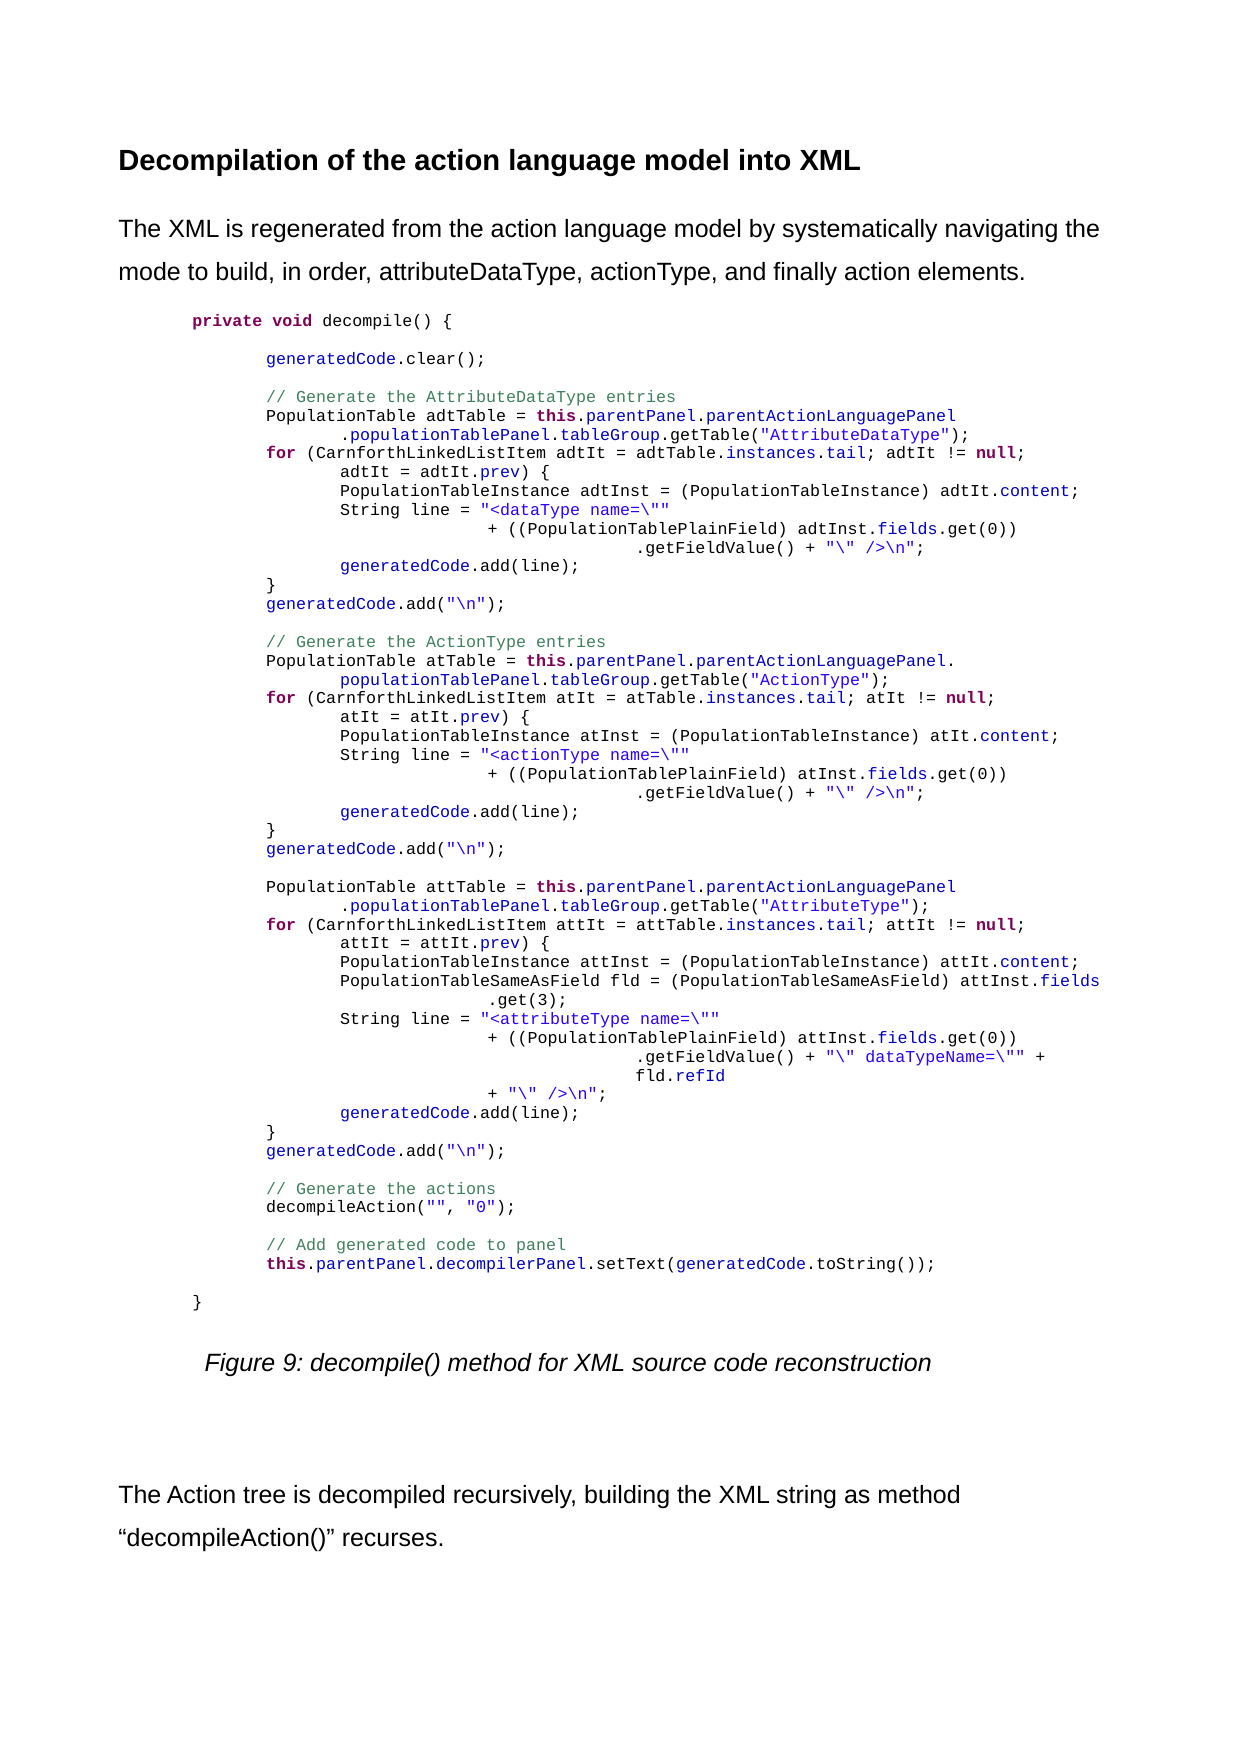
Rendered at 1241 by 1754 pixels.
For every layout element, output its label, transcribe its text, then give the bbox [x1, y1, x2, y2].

text for (CarnforthLinkedListItem attIt = attTable.instances.tail; attIt != null; [118, 916, 1122, 935]
text // Generate the ActionType entries [118, 633, 1122, 652]
text // Generate the AttributeDataType entries [118, 388, 1122, 407]
text for (CarnforthLinkedListItem adtIt = adtTable.instances.tail; adtIt != null; [118, 445, 1122, 464]
text // Generate the actions [118, 1180, 1122, 1199]
text .getFieldValue() + "\" />\n"; [118, 539, 1122, 558]
text + ((PopulationTablePlainField) attInst.fields.get(0)) [118, 1029, 1122, 1048]
text generatedCode.add(line); [118, 803, 1122, 822]
text PopulationTableInstance attInst = (PopulationTableInstance) attIt.content; [118, 954, 1122, 973]
text generatedCode.add("\n"); [118, 596, 1122, 614]
text } [118, 577, 1122, 596]
text PopulationTable adtTable = this.parentPanel.parentActionLanguagePanel [118, 407, 1122, 426]
subtitle Decompilation of the action language model into XML [118, 143, 1122, 177]
text private void decompile() { [118, 313, 1122, 332]
text attIt = attIt.prev) { [118, 935, 1122, 954]
text generatedCode.add("\n"); [118, 1142, 1122, 1161]
text PopulationTable atTable = this.parentPanel.parentActionLanguagePanel. [118, 652, 1122, 671]
text String line = "<attributeType name=\"" [118, 1011, 1122, 1029]
text for (CarnforthLinkedListItem atIt = atTable.instances.tail; atIt != null; [118, 690, 1122, 709]
text decompileAction("", "0"); [118, 1199, 1122, 1218]
text String line = "<actionType name=\"" [118, 747, 1122, 765]
text The XML is regenerated from the action language model by systematically navigating the mode to build, in order, attributeDataType, actionType, and finally action elements. [118, 214, 1122, 286]
text } [118, 1124, 1122, 1142]
text The Action tree is decompiled recursively, building the XML string as method “decompileAction()” recurses. [118, 1480, 1122, 1552]
text + "\" />\n"; [118, 1086, 1122, 1105]
text adtIt = adtIt.prev) { [118, 464, 1122, 483]
text PopulationTableSameAsField fld = (PopulationTableSameAsField) attInst.fields [118, 973, 1122, 992]
text .populationTablePanel.tableGroup.getTable("AttributeType"); [118, 897, 1122, 916]
text populationTablePanel.tableGroup.getTable("ActionType"); [118, 671, 1122, 690]
text String line = "<dataType name=\"" [118, 501, 1122, 520]
text } [118, 822, 1122, 841]
text + ((PopulationTablePlainField) atInst.fields.get(0)) [118, 765, 1122, 784]
text generatedCode.add(line); [118, 1105, 1122, 1124]
text PopulationTableInstance atInst = (PopulationTableInstance) atIt.content; [118, 728, 1122, 747]
text .getFieldValue() + "\" />\n"; [118, 784, 1122, 803]
text } [118, 1293, 1122, 1312]
text .getFieldValue() + "\" dataTypeName=\"" + fld.refId [118, 1048, 1122, 1086]
text PopulationTable attTable = this.parentPanel.parentActionLanguagePanel [118, 878, 1122, 897]
text + ((PopulationTablePlainField) adtInst.fields.get(0)) [118, 520, 1122, 539]
text Figure 9: decompile() method for XML source code reconstruction [204, 1324, 1036, 1377]
text PopulationTableInstance adtInst = (PopulationTableInstance) adtIt.content; [118, 483, 1122, 501]
text // Add generated code to panel [118, 1237, 1122, 1256]
text atIt = atIt.prev) { [118, 709, 1122, 728]
text this.parentPanel.decompilerPanel.setText(generatedCode.toString()); [118, 1256, 1122, 1274]
text generatedCode.add("\n"); [118, 841, 1122, 860]
text .get(3); [118, 992, 1122, 1011]
text .populationTablePanel.tableGroup.getTable("AttributeDataType"); [118, 426, 1122, 445]
text generatedCode.add(line); [118, 558, 1122, 577]
text generatedCode.clear(); [118, 351, 1122, 369]
